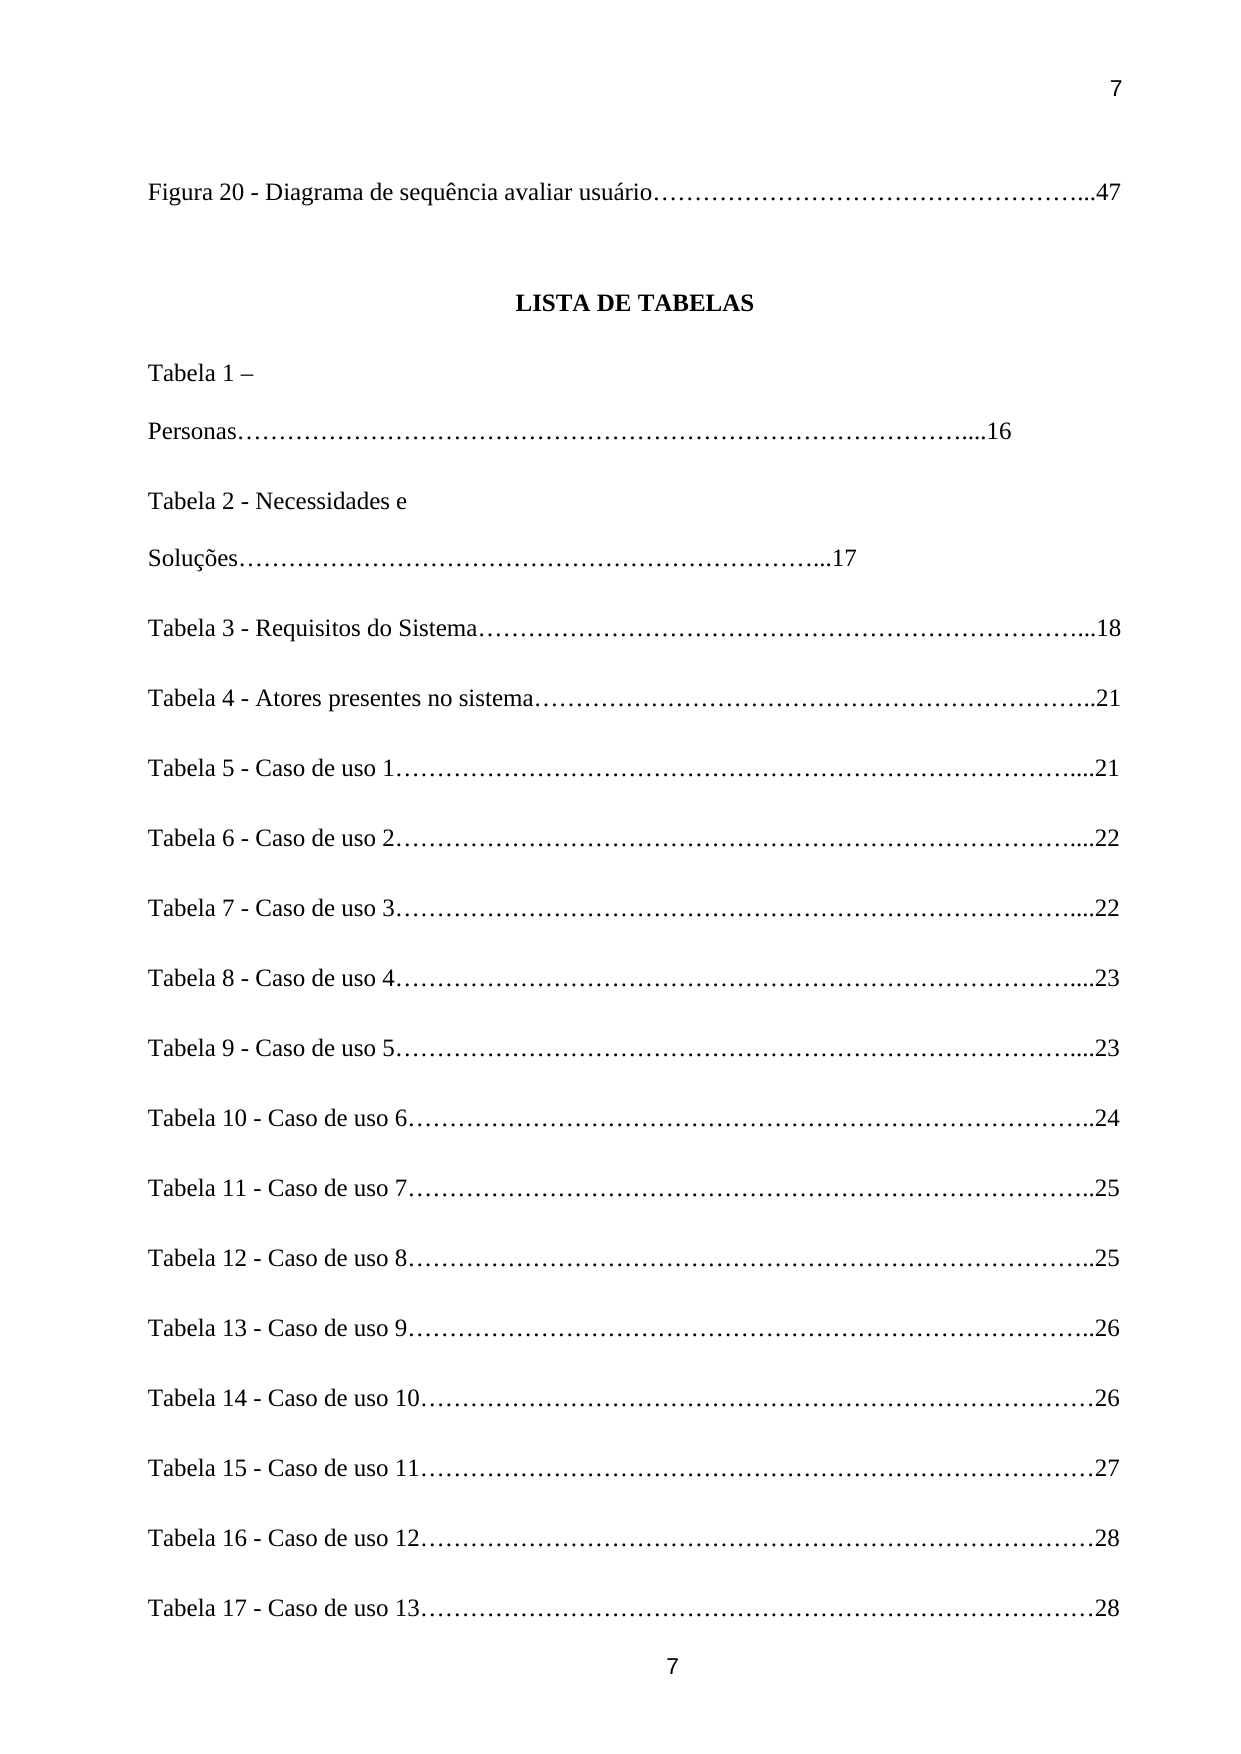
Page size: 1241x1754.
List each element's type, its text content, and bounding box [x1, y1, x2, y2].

text Tabela 14 - Caso de uso 10………………………………………………………………………26 [148, 1383, 1122, 1412]
text Tabela 9 - Caso de uso 5………………………………………………………………………....23 [148, 1033, 1122, 1062]
text LISTA DE TABELAS [148, 288, 1122, 317]
text Tabela 12 - Caso de uso 8………………………………………………………………………..25 [148, 1243, 1122, 1272]
text Tabela 11 - Caso de uso 7………………………………………………………………………..25 [148, 1173, 1122, 1202]
text Tabela 10 - Caso de uso 6………………………………………………………………………..24 [148, 1103, 1122, 1132]
text Tabela 1 – Personas……………………………………………………………………………....16 [148, 358, 1122, 444]
text Tabela 5 - Caso de uso 1………………………………………………………………………....21 [148, 753, 1122, 782]
text Tabela 8 - Caso de uso 4………………………………………………………………………....23 [148, 963, 1122, 992]
text Tabela 15 - Caso de uso 11………………………………………………………………………27 [148, 1453, 1122, 1482]
text Tabela 13 - Caso de uso 9………………………………………………………………………..26 [148, 1313, 1122, 1342]
text Tabela 16 - Caso de uso 12………………………………………………………………………28 [148, 1523, 1122, 1552]
text Tabela 17 - Caso de uso 13………………………………………………………………………28 [148, 1593, 1122, 1622]
text Tabela 7 - Caso de uso 3………………………………………………………………………....22 [148, 893, 1122, 922]
text Tabela 4 - Atores presentes no sistema…………………………………………………………..21 [148, 683, 1122, 712]
text Tabela 3 - Requisitos do Sistema………………………………………………………………...18 [148, 613, 1122, 642]
text Figura 20 - Diagrama de sequência avaliar usuário……………………………………………...47 [148, 177, 1122, 206]
text Tabela 6 - Caso de uso 2………………………………………………………………………....22 [148, 823, 1122, 852]
text Tabela 2 - Necessidades e Soluções……………………………………………………………...17 [148, 486, 1122, 572]
